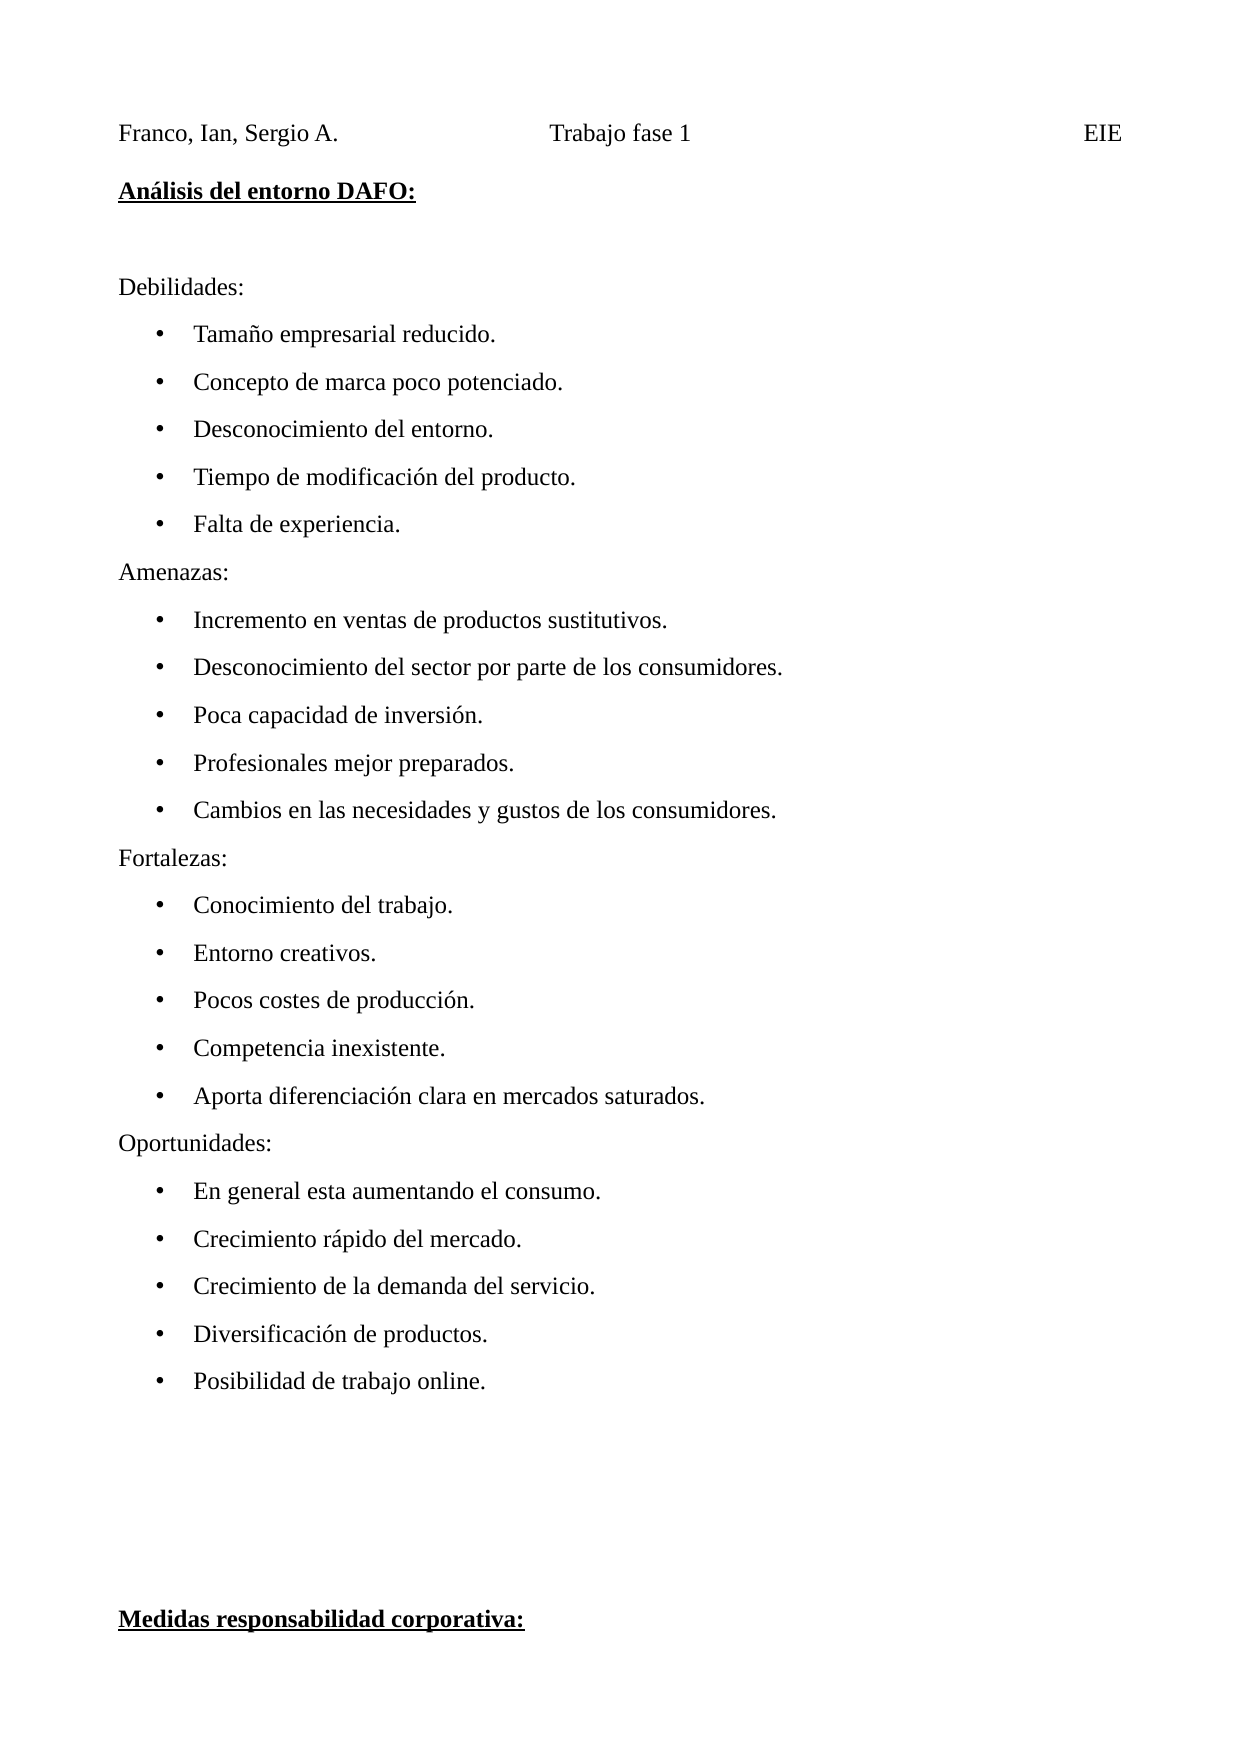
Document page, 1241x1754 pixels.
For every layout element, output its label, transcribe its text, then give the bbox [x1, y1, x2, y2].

list Falta de experiencia. [156, 509, 1122, 538]
text Oportunidades: [118, 1128, 1122, 1157]
list Incremento en ventas de productos sustitutivos. [156, 605, 1122, 633]
list Concepto de marca poco potenciado. [156, 367, 1122, 396]
list Posibilidad de trabajo online. [156, 1366, 1122, 1395]
list Tiempo de modificación del producto. [156, 462, 1122, 491]
text Amenazas: [118, 557, 1122, 586]
list Pocos costes de producción. [156, 986, 1122, 1014]
list Entorno creativos. [156, 938, 1122, 967]
list Tamaño empresarial reducido. [156, 319, 1122, 348]
text Debilidades: [118, 272, 1122, 300]
list Poca capacidad de inversión. [156, 700, 1122, 729]
list Competencia inexistente. [156, 1033, 1122, 1062]
text Fortalezas: [118, 843, 1122, 872]
list Conocimiento del trabajo. [156, 890, 1122, 919]
list Crecimiento de la demanda del servicio. [156, 1271, 1122, 1300]
list Profesionales mejor preparados. [156, 748, 1122, 776]
list Cambios en las necesidades y gustos de los consumidores. [156, 795, 1122, 824]
text Análisis del entorno DAFO: [118, 176, 1122, 205]
list Crecimiento rápido del mercado. [156, 1224, 1122, 1252]
list Diversificación de productos. [156, 1319, 1122, 1348]
list Aporta diferenciación clara en mercados saturados. [156, 1081, 1122, 1109]
list En general esta aumentando el consumo. [156, 1176, 1122, 1205]
list Desconocimiento del entorno. [156, 414, 1122, 443]
list Desconocimiento del sector por parte de los consumidores. [156, 652, 1122, 681]
text Medidas responsabilidad corporativa: [118, 1604, 1122, 1633]
